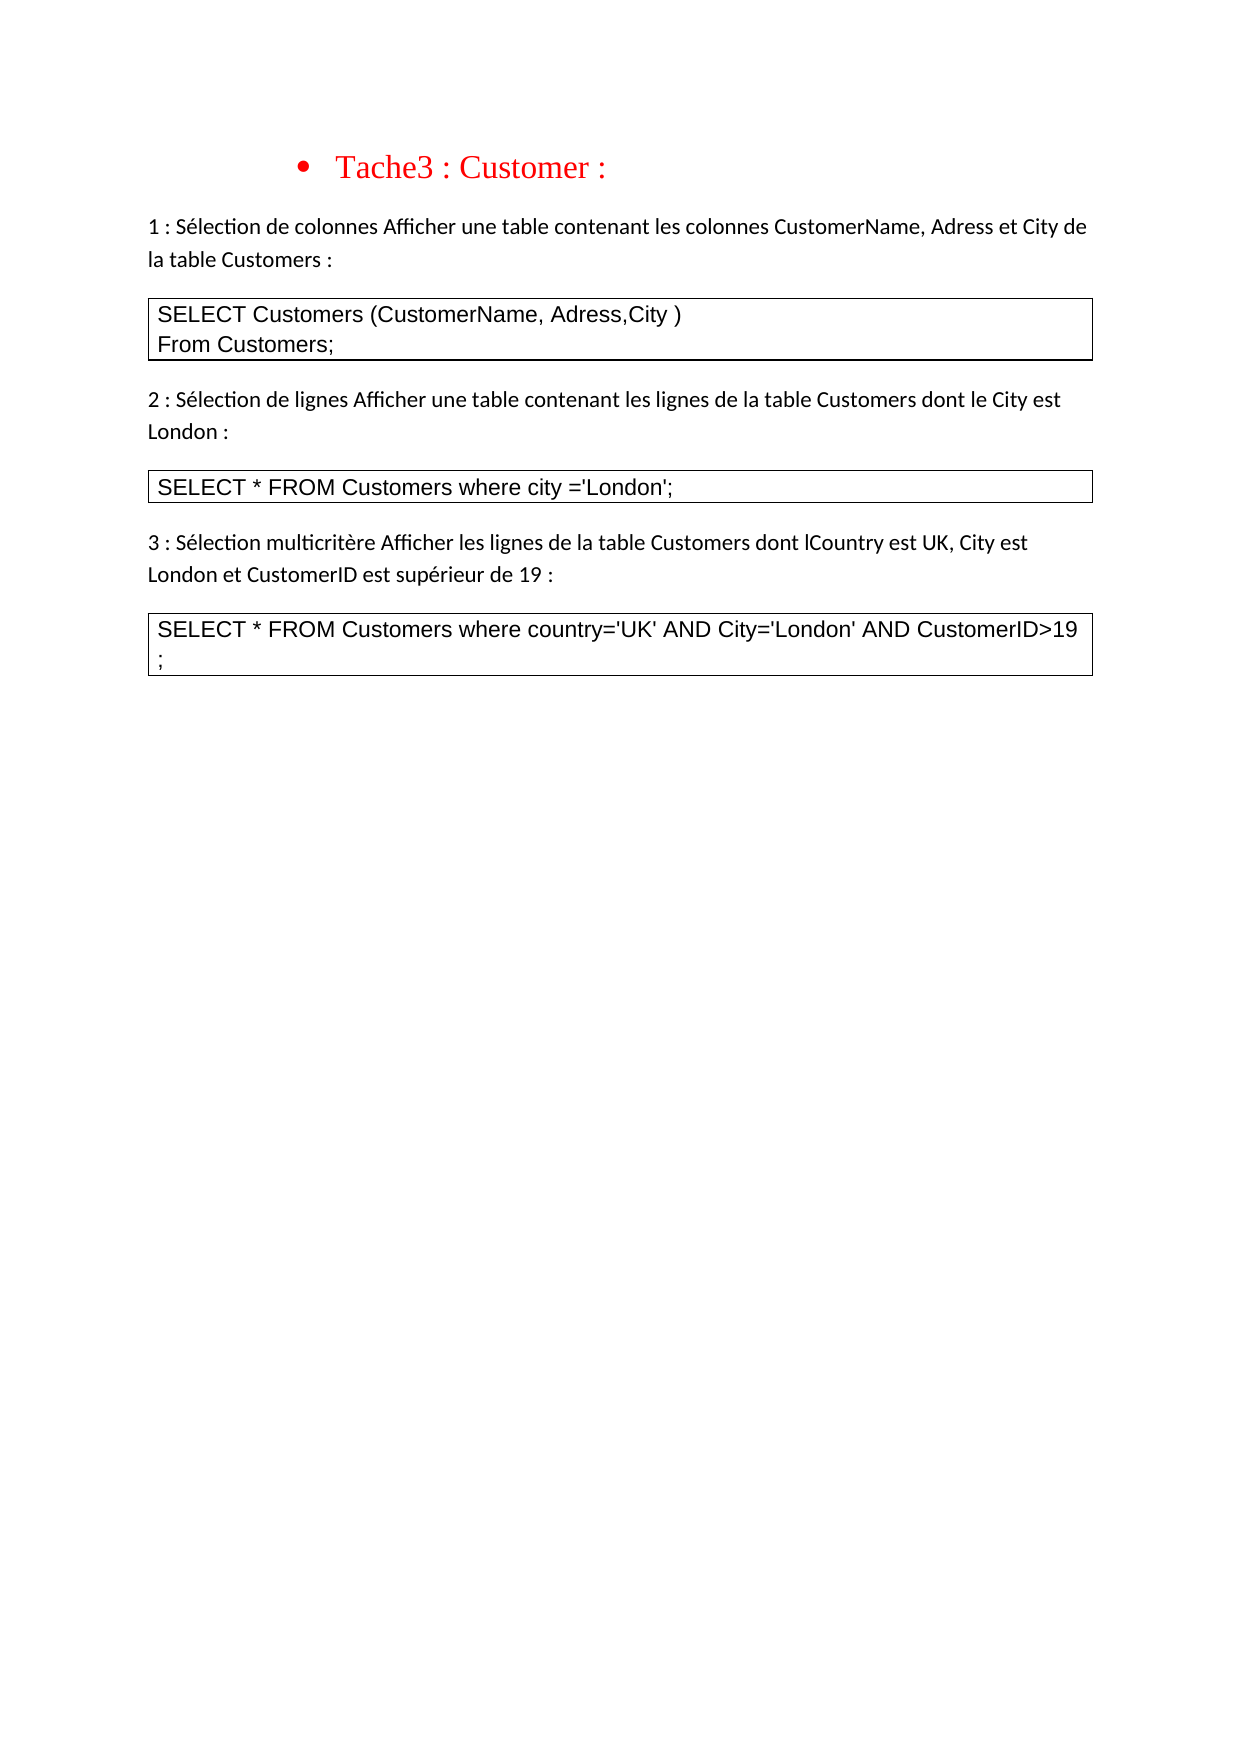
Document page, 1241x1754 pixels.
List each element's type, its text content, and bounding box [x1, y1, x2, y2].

text SELECT * FROM Customers where city ='London'; [149, 471, 1092, 502]
text 2 : Sélection de lignes Afficher une table contenant les lignes de la table Customers dont le City est London : [148, 385, 1093, 445]
text SELECT Customers (CustomerName, Adress,City ) From Customers; [149, 299, 1092, 359]
text 3 : Sélection multicritère Afficher les lignes de la table Customers dont lCountry est UK, City est London et CustomerID est supérieur de 19 : [148, 528, 1093, 588]
text 1 : Sélection de colonnes Afficher une table contenant les colonnes CustomerName, Adress et City de la table Customers : [148, 212, 1093, 273]
list Tache3 : Customer : [298, 148, 1093, 186]
text SELECT * FROM Customers where country='UK' AND City='London' AND CustomerID>19 ; [149, 614, 1092, 675]
